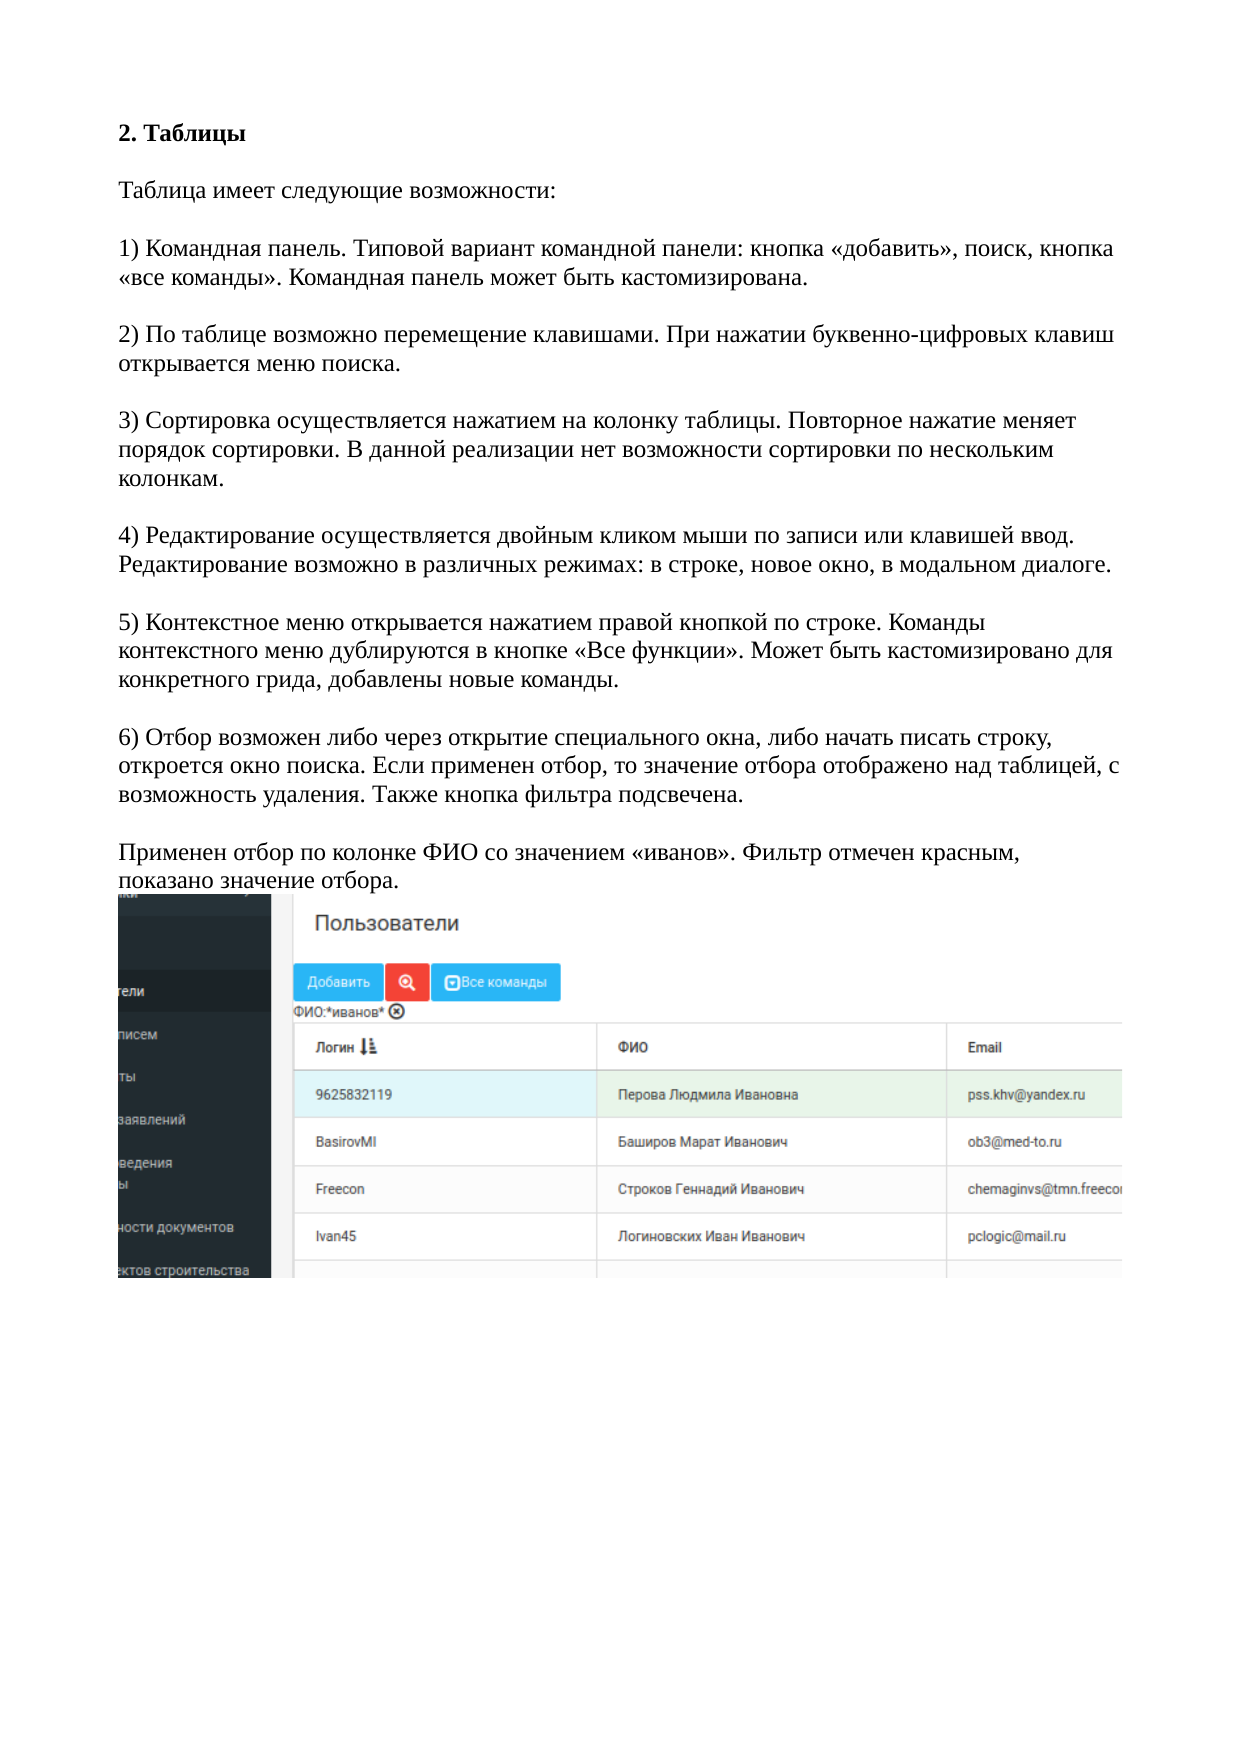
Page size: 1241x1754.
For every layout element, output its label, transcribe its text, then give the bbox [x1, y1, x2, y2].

text 1) Командная панель. Типовой вариант командной панели: кнопка «добавить», поиск, кнопка «все команды». Командная панель может быть кастомизирована. [118, 233, 1122, 291]
text 6) Отбор возможен либо через открытие специального окна, либо начать писать строку, откроется окно поиска. Если применен отбор, то значение отбора отображено над таблицей, с возможность удаления. Также кнопка фильтра подсвечена. [118, 722, 1122, 808]
text 3) Сортировка осуществляется нажатием на колонку таблицы. Повторное нажатие меняет порядок сортировки. В данной реализации нет возможности сортировки по нескольким колонкам. [118, 406, 1122, 492]
text Таблица имеет следующие возможности: [118, 176, 1122, 204]
text 5) Контекстное меню открывается нажатием правой кнопкой по строке. Команды контекстного меню дублируются в кнопке «Все функции». Может быть кастомизировано для конкретного грида, добавлены новые команды. [118, 607, 1122, 693]
text 4) Редактирование осуществляется двойным кликом мыши по записи или клавишей ввод. Редактирование возможно в различных режимах: в строке, новое окно, в модальном диалоге. [118, 521, 1122, 578]
text Применен отбор по колонке ФИО со значением «иванов». Фильтр отмечен красным, показано значение отбора. [118, 837, 1122, 894]
text 2) По таблице возможно перемещение клавишами. При нажатии буквенно-цифровых клавиш открывается меню поиска. [118, 319, 1122, 377]
picture [118, 894, 1123, 1278]
text 2. Таблицы [118, 118, 1122, 147]
